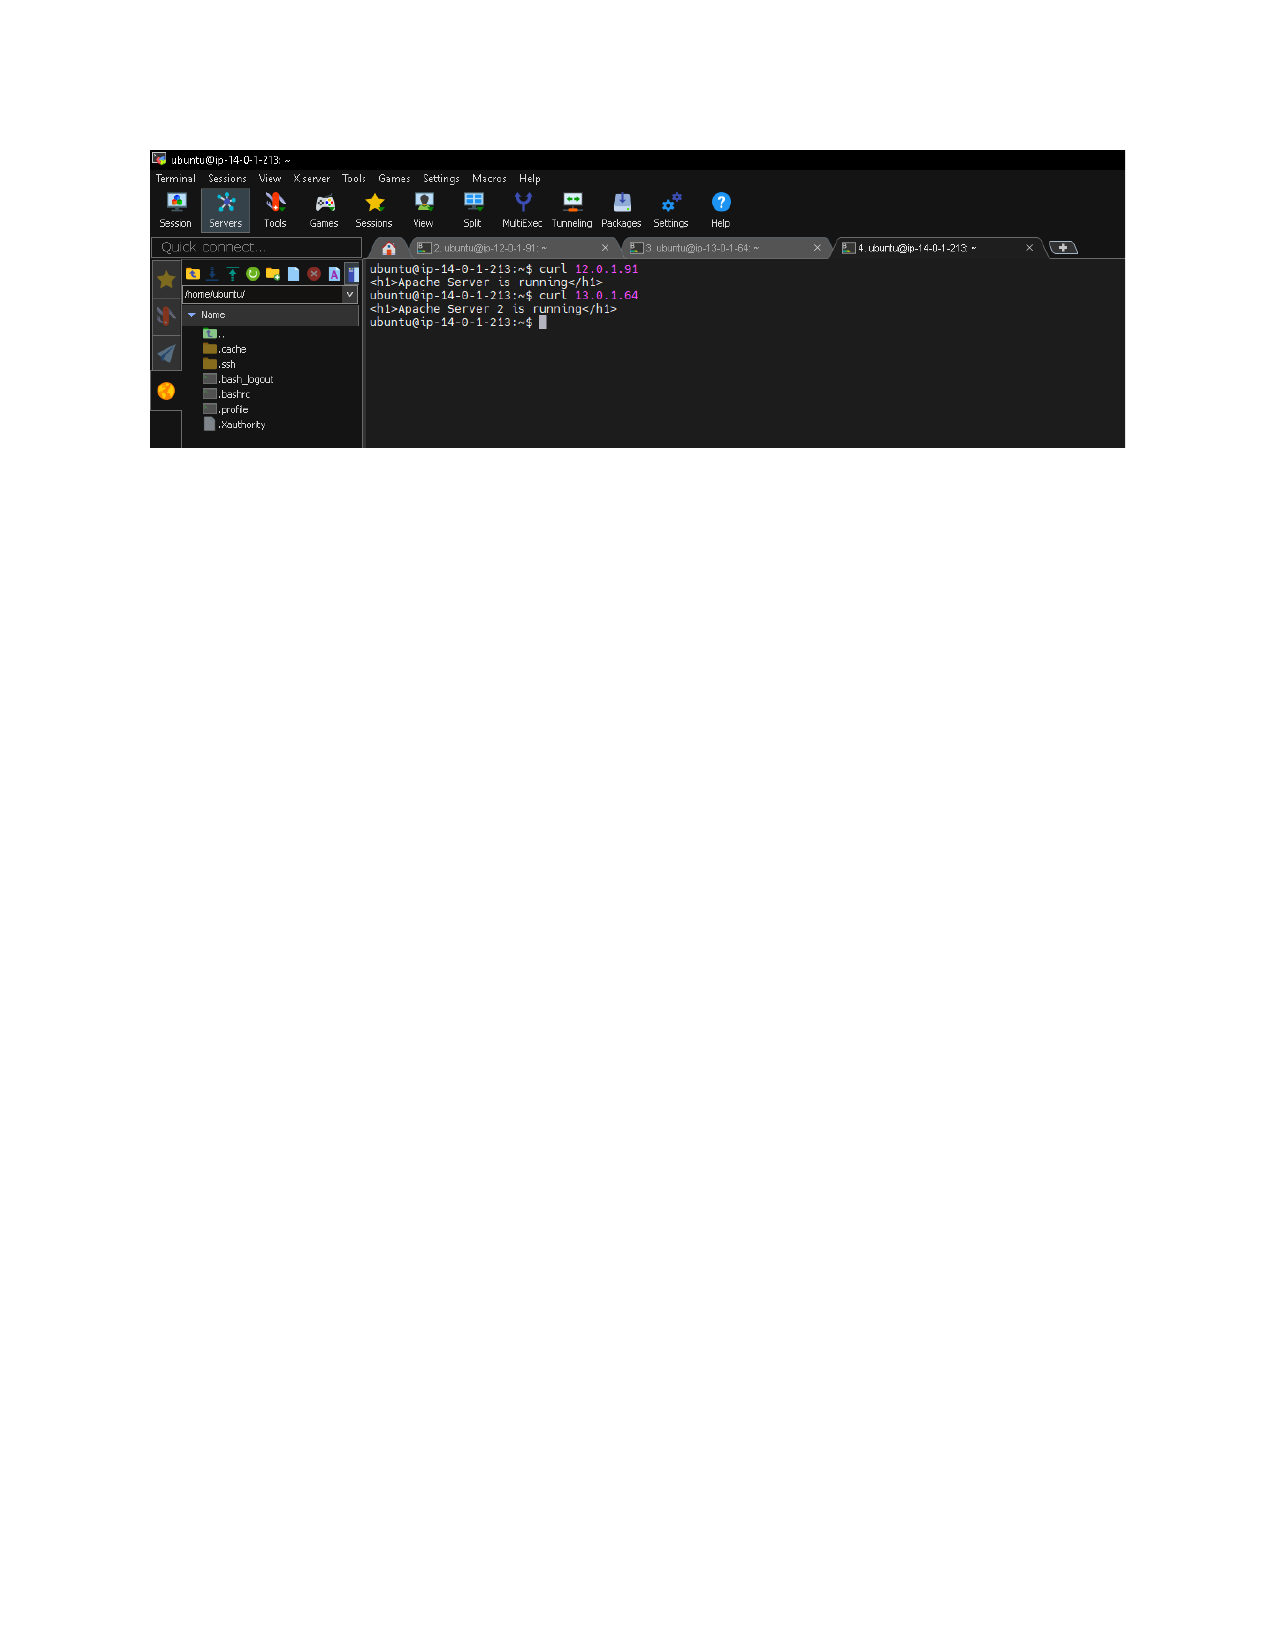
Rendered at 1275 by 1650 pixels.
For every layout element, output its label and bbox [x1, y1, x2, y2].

picture [150, 150, 1125, 448]
